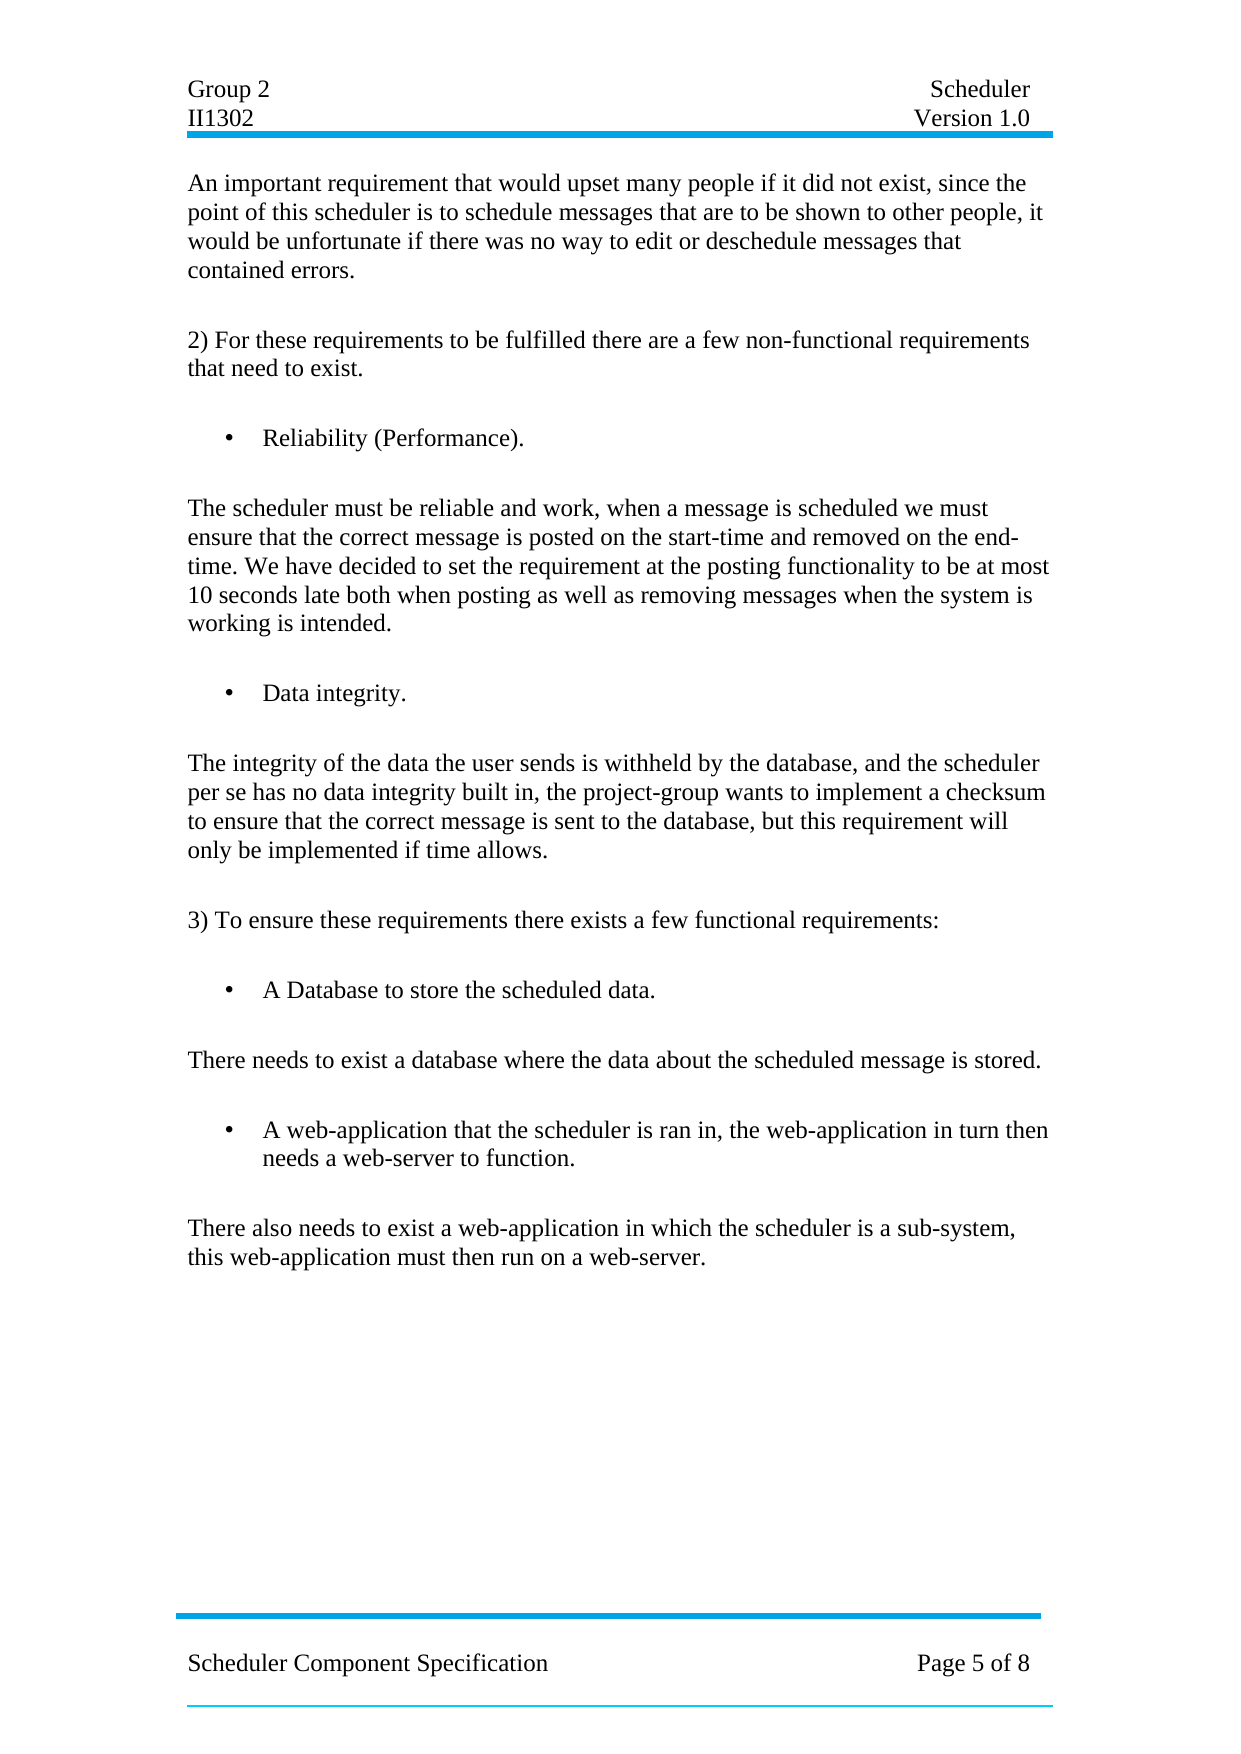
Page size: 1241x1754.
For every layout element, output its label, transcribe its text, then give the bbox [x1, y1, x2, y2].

list A web-application that the scheduler is ran in, the web-application in turn then needs a web-server to function. [225, 1115, 1053, 1172]
text There also needs to exist a web-application in which the scheduler is a sub-system, this web-application must then run on a web-server. [187, 1213, 1053, 1271]
list Data integrity. [225, 678, 1053, 707]
text 2) For these requirements to be fulfilled there are a few non-functional requirements that need to exist. [187, 325, 1053, 382]
list A Database to store the scheduled data. [225, 975, 1053, 1003]
text There needs to exist a database where the data about the scheduled message is stored. [187, 1045, 1053, 1073]
text 3) To ensure these requirements there exists a few functional requirements: [187, 905, 1053, 933]
list Reliability (Performance). [225, 423, 1053, 452]
text An important requirement that would upset many people if it did not exist, since the point of this scheduler is to schedule messages that are to be shown to other people, it would be unfortunate if there was no way to edit or deschedule messages that contained errors. [187, 168, 1053, 283]
text The integrity of the data the user sends is withheld by the database, and the scheduler per se has no data integrity built in, the project-group wants to implement a checksum to ensure that the correct message is sent to the database, but this requirement will only be implemented if time allows. [187, 748, 1053, 863]
text The scheduler must be reliable and work, when a message is scheduled we must ensure that the correct message is posted on the start-time and removed on the end-time. We have decided to set the requirement at the posting functionality to be at most 10 seconds late both when posting as well as removing messages when the system is working is intended. [187, 493, 1053, 637]
